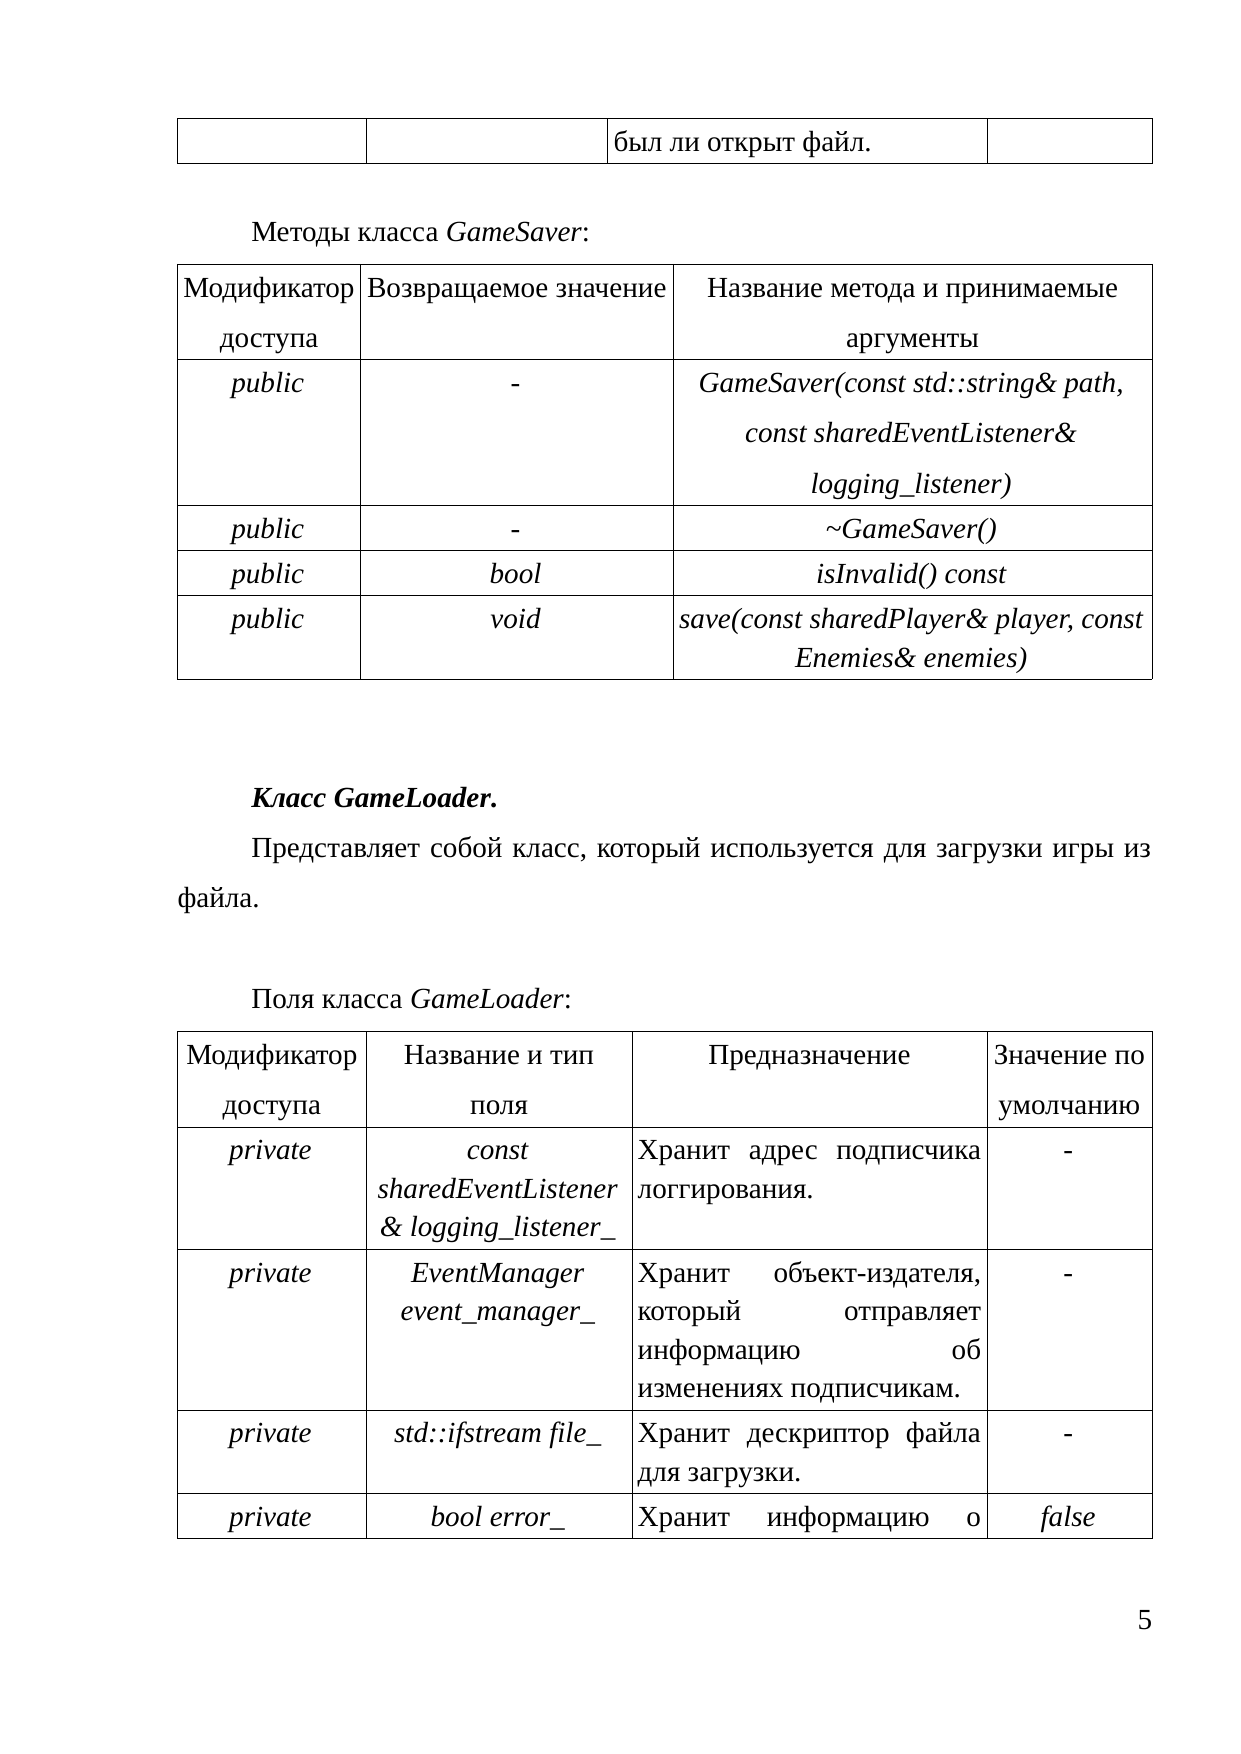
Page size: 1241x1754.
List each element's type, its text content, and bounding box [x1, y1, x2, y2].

table_cell Хранит адрес подписчика логгирования. [633, 1128, 987, 1249]
table_cell - [988, 1411, 1152, 1493]
table_header Предназначение [633, 1032, 987, 1127]
table_cell private [178, 1494, 366, 1538]
table_cell GameSaver(const std::string& path, const sharedEventListener& logging_listener) [674, 360, 1152, 505]
table_cell bool [361, 551, 673, 595]
table_cell [988, 119, 1152, 163]
table_cell Хранит дескриптор файла для загрузки. [633, 1411, 987, 1493]
table_cell false [988, 1494, 1152, 1538]
table_cell Хранит информацию о [633, 1494, 987, 1538]
table_cell public [178, 551, 360, 595]
table_cell Хранит объект-издателя, который отправляет информацию об изменениях подписчикам. [633, 1250, 987, 1409]
table_header Возвращаемое значение [361, 265, 673, 359]
table_cell isInvalid() const [674, 551, 1152, 595]
table_cell std::ifstream file_ [367, 1411, 632, 1493]
table_cell private [178, 1250, 366, 1409]
table_cell private [178, 1128, 366, 1249]
table_cell public [178, 360, 360, 505]
text Методы класса GameSaver: [177, 214, 1152, 247]
table_cell bool error_ [367, 1494, 632, 1538]
table_cell - [361, 360, 673, 505]
table_cell - [988, 1250, 1152, 1409]
table_header Название метода и принимаемые аргументы [674, 265, 1152, 359]
table_cell public [178, 596, 360, 679]
table_header Значение по умолчанию [988, 1032, 1152, 1127]
table_cell [367, 119, 607, 163]
table_cell - [988, 1128, 1152, 1249]
table_cell private [178, 1411, 366, 1493]
table_header Модификатор доступа [178, 1032, 366, 1127]
text Поля класса GameLoader: [177, 981, 1152, 1014]
text Представляет собой класс, который используется для загрузки игры из файла. [177, 830, 1152, 914]
table_cell ~GameSaver() [674, 506, 1152, 550]
table_cell был ли открыт файл. [608, 119, 987, 163]
table_cell - [361, 506, 673, 550]
table_cell [178, 119, 366, 163]
table_cell save(const sharedPlayer& player, const Enemies& enemies) [674, 596, 1152, 679]
table_header Модификатор доступа [178, 265, 360, 359]
table_cell EventManager event_manager_ [367, 1250, 632, 1409]
table_cell public [178, 506, 360, 550]
table_cell void [361, 596, 673, 679]
subtitle Класс GameLoader. [177, 780, 1152, 813]
table_header Название и тип поля [367, 1032, 632, 1127]
table_cell const sharedEventListener& logging_listener_ [367, 1128, 632, 1249]
